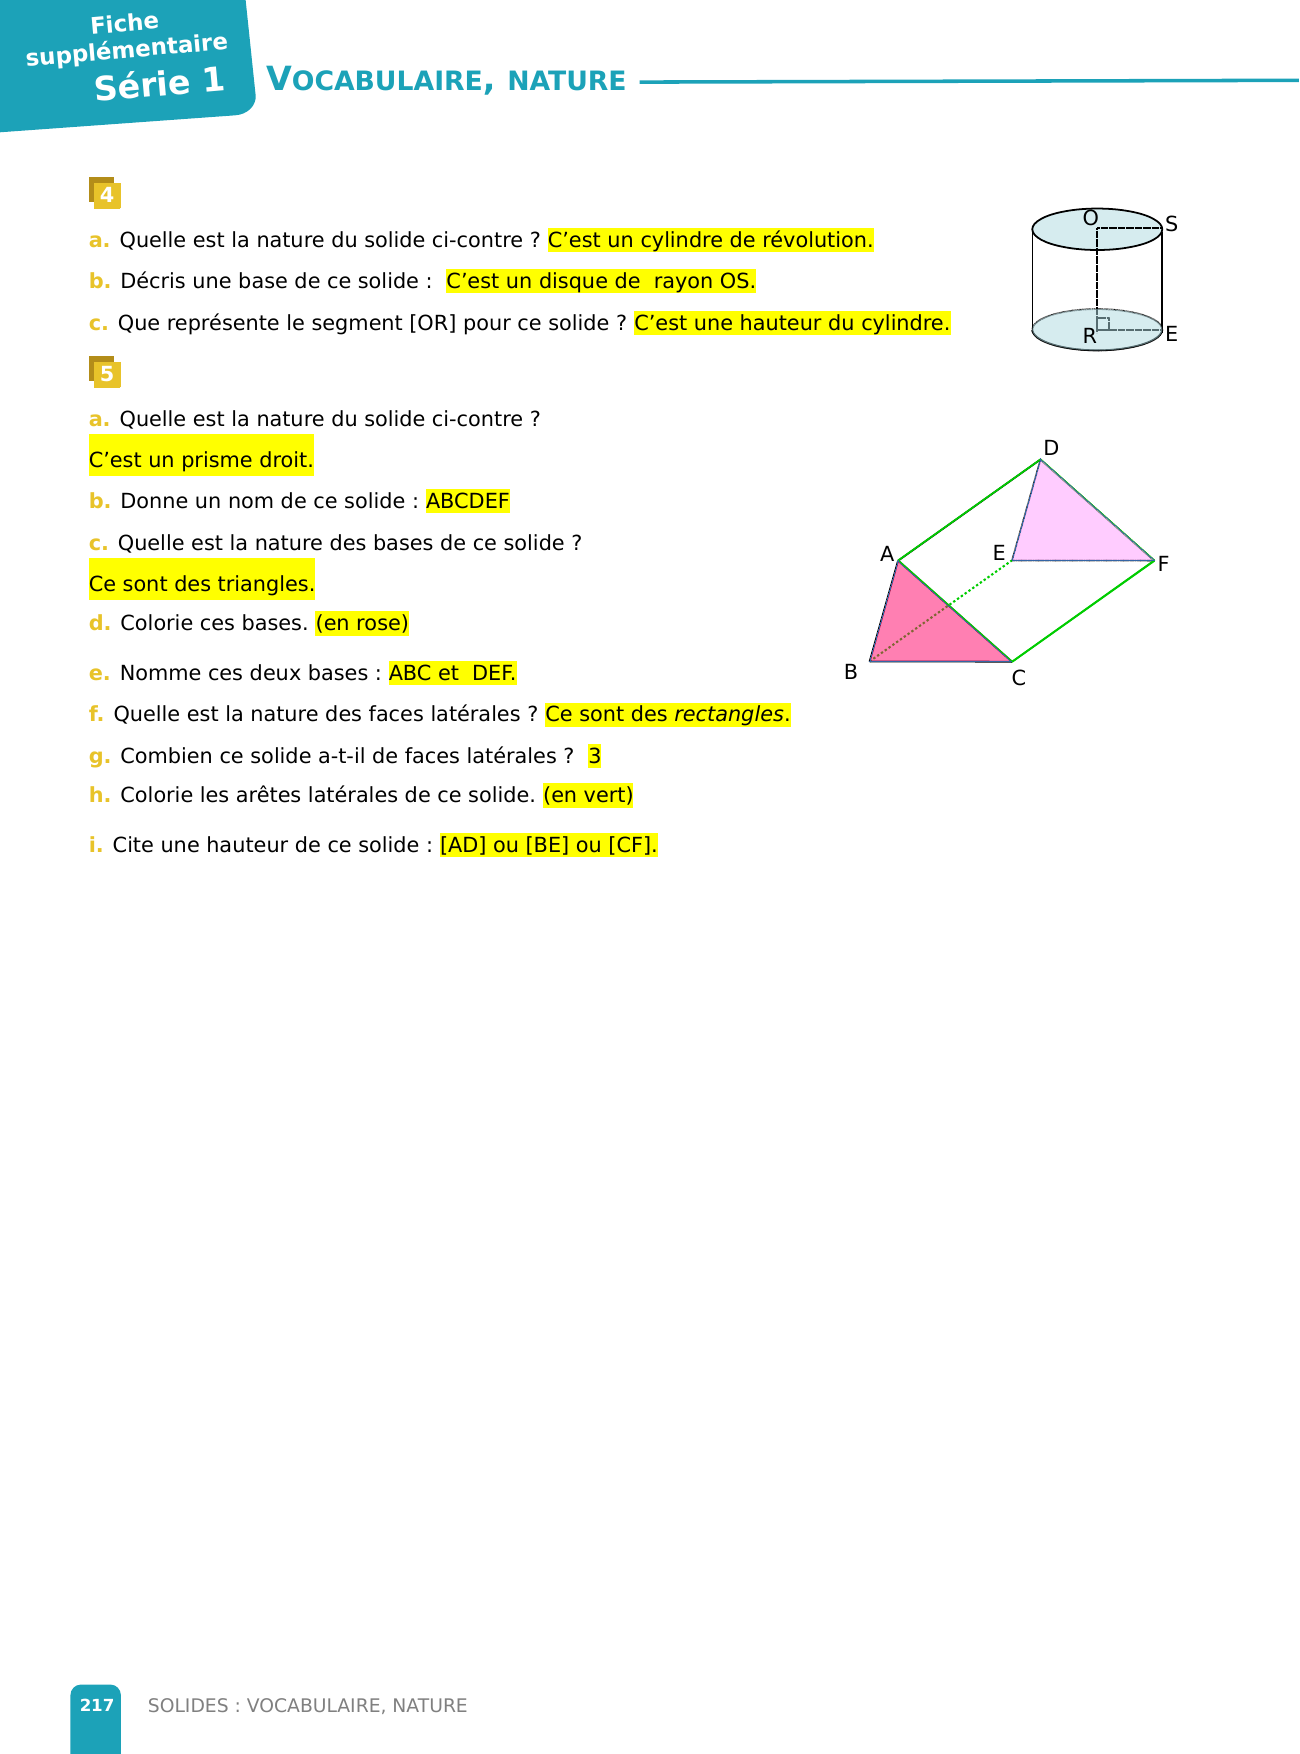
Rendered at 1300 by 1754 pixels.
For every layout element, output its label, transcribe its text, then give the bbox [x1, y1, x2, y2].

list Donne un nom de ce solide : ABCDEF [88, 476, 1014, 517]
list Colorie les arêtes latérales de ce solide. (en vert) [633, 783, 1211, 808]
list Quelle est la nature des bases de ce solide ? [1108, 517, 1211, 558]
list [1062, 476, 1211, 517]
list Quelle est la nature du solide ci-contre ? [88, 393, 1211, 434]
list Ce sont des triangles. [901, 558, 1149, 600]
list Que représente le segment [OR] pour ce solide ? C’est une hauteur du cylindre. [1160, 297, 1211, 338]
list [1163, 256, 1211, 297]
list Que représente le segment [OR] pour ce solide ? C’est une hauteur du cylindre. [88, 297, 1035, 338]
list Combien ce solide a-t-il de faces latérales ? 3 [88, 730, 1211, 772]
list Ce sont des triangles. [1103, 558, 1211, 600]
list Ce sont des triangles. [315, 558, 898, 600]
list Cite une hauteur de ce solide : [AD] ou [BE] ou [CF]. [88, 819, 1211, 861]
list Colorie les arêtes latérales de ce solide. (en vert) [88, 783, 543, 808]
list Quelle est la nature des bases de ce solide ? [905, 517, 1023, 558]
list [1098, 256, 1161, 297]
list Décris une base de ce solide : C’est un disque de rayon OS. [88, 256, 1032, 297]
list Que représente le segment [OR] pour ce solide ? C’est une hauteur du cylindre. [1033, 297, 1097, 323]
list C’est un prisme droit. [314, 434, 1211, 476]
list Colorie ces bases. (en rose) [88, 611, 315, 636]
list [963, 476, 1034, 517]
list Quelle est la nature des faces latérales ? Ce sont des rectangles. [88, 689, 1211, 730]
list Nomme ces deux bases : ABC et DEF. [88, 647, 1211, 689]
list Quelle est la nature du solide ci-contre ? C’est un cylindre de révolution. [88, 214, 1047, 256]
list Colorie ces bases. (en rose) [409, 611, 882, 636]
list Quelle est la nature du solide ci-contre ? C’est un cylindre de révolution. [1148, 214, 1211, 256]
list Que représente le segment [OR] pour ce solide ? C’est une hauteur du cylindre. [1098, 297, 1161, 323]
list [1033, 256, 1097, 297]
list Colorie ces bases. (en rose) [1052, 611, 1211, 636]
list Colorie ces bases. (en rose) [958, 611, 1080, 636]
list Quelle est la nature des bases de ce solide ? [88, 517, 956, 558]
